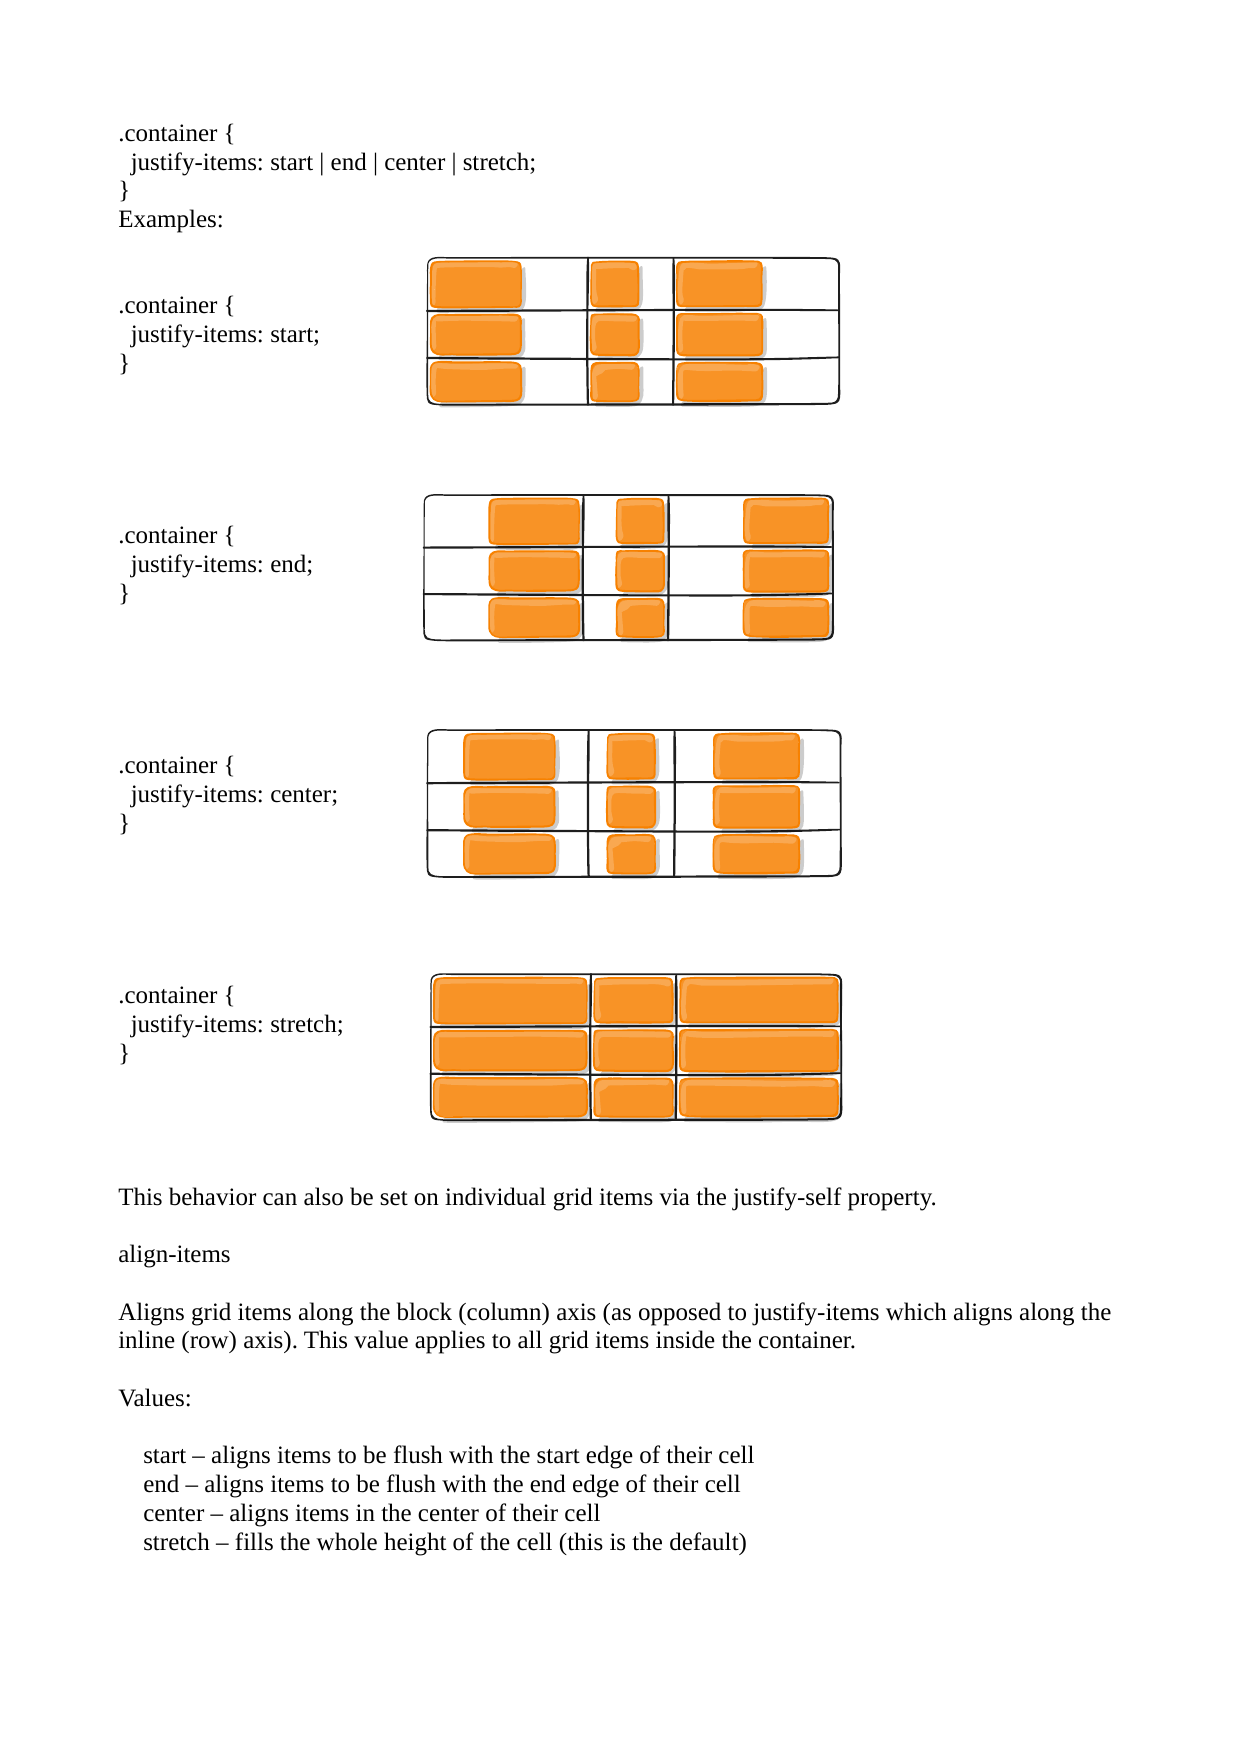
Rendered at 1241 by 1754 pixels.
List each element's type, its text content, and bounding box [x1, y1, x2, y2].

text } [118, 808, 426, 837]
text align-items [118, 1239, 1122, 1268]
text [842, 751, 1122, 779]
text [843, 981, 1122, 1009]
text [842, 808, 1122, 837]
text justify-items: start | end | center | stretch; [118, 147, 1122, 176]
text .container { [118, 751, 426, 779]
text justify-items: center; [118, 779, 426, 808]
text [842, 779, 1122, 808]
text end – aligns items to be flush with the end edge of their cell [118, 1469, 1122, 1498]
text center – aligns items in the center of their cell [118, 1498, 1122, 1527]
text justify-items: stretch; [118, 1009, 430, 1038]
text This behavior can also be set on individual grid items via the justify-self property. [118, 1182, 1122, 1211]
text [842, 1009, 1122, 1038]
text start – aligns items to be flush with the start edge of their cell [118, 1441, 1122, 1469]
text [841, 348, 1122, 377]
text justify-items: end; [118, 549, 423, 578]
text [841, 319, 1122, 348]
text [834, 549, 1122, 578]
text .container { [118, 981, 430, 1009]
text } [118, 176, 1122, 204]
text Values: [118, 1383, 1122, 1412]
text .container { [118, 291, 426, 319]
text } [118, 578, 423, 607]
text Aligns grid items along the block (column) axis (as opposed to justify-items which aligns along the inline (row) axis). This value applies to all grid items inside the container. [118, 1297, 1122, 1354]
text [843, 1038, 1122, 1067]
text [840, 291, 1122, 319]
text [834, 578, 1122, 607]
text [834, 521, 1122, 549]
text Examples: [118, 204, 1122, 233]
text .container { [118, 521, 422, 549]
text .container { [118, 118, 1122, 147]
text stretch – fills the whole height of the cell (this is the default) [118, 1527, 1122, 1556]
text } [118, 348, 426, 377]
text justify-items: start; [118, 319, 426, 348]
text } [118, 1038, 430, 1067]
